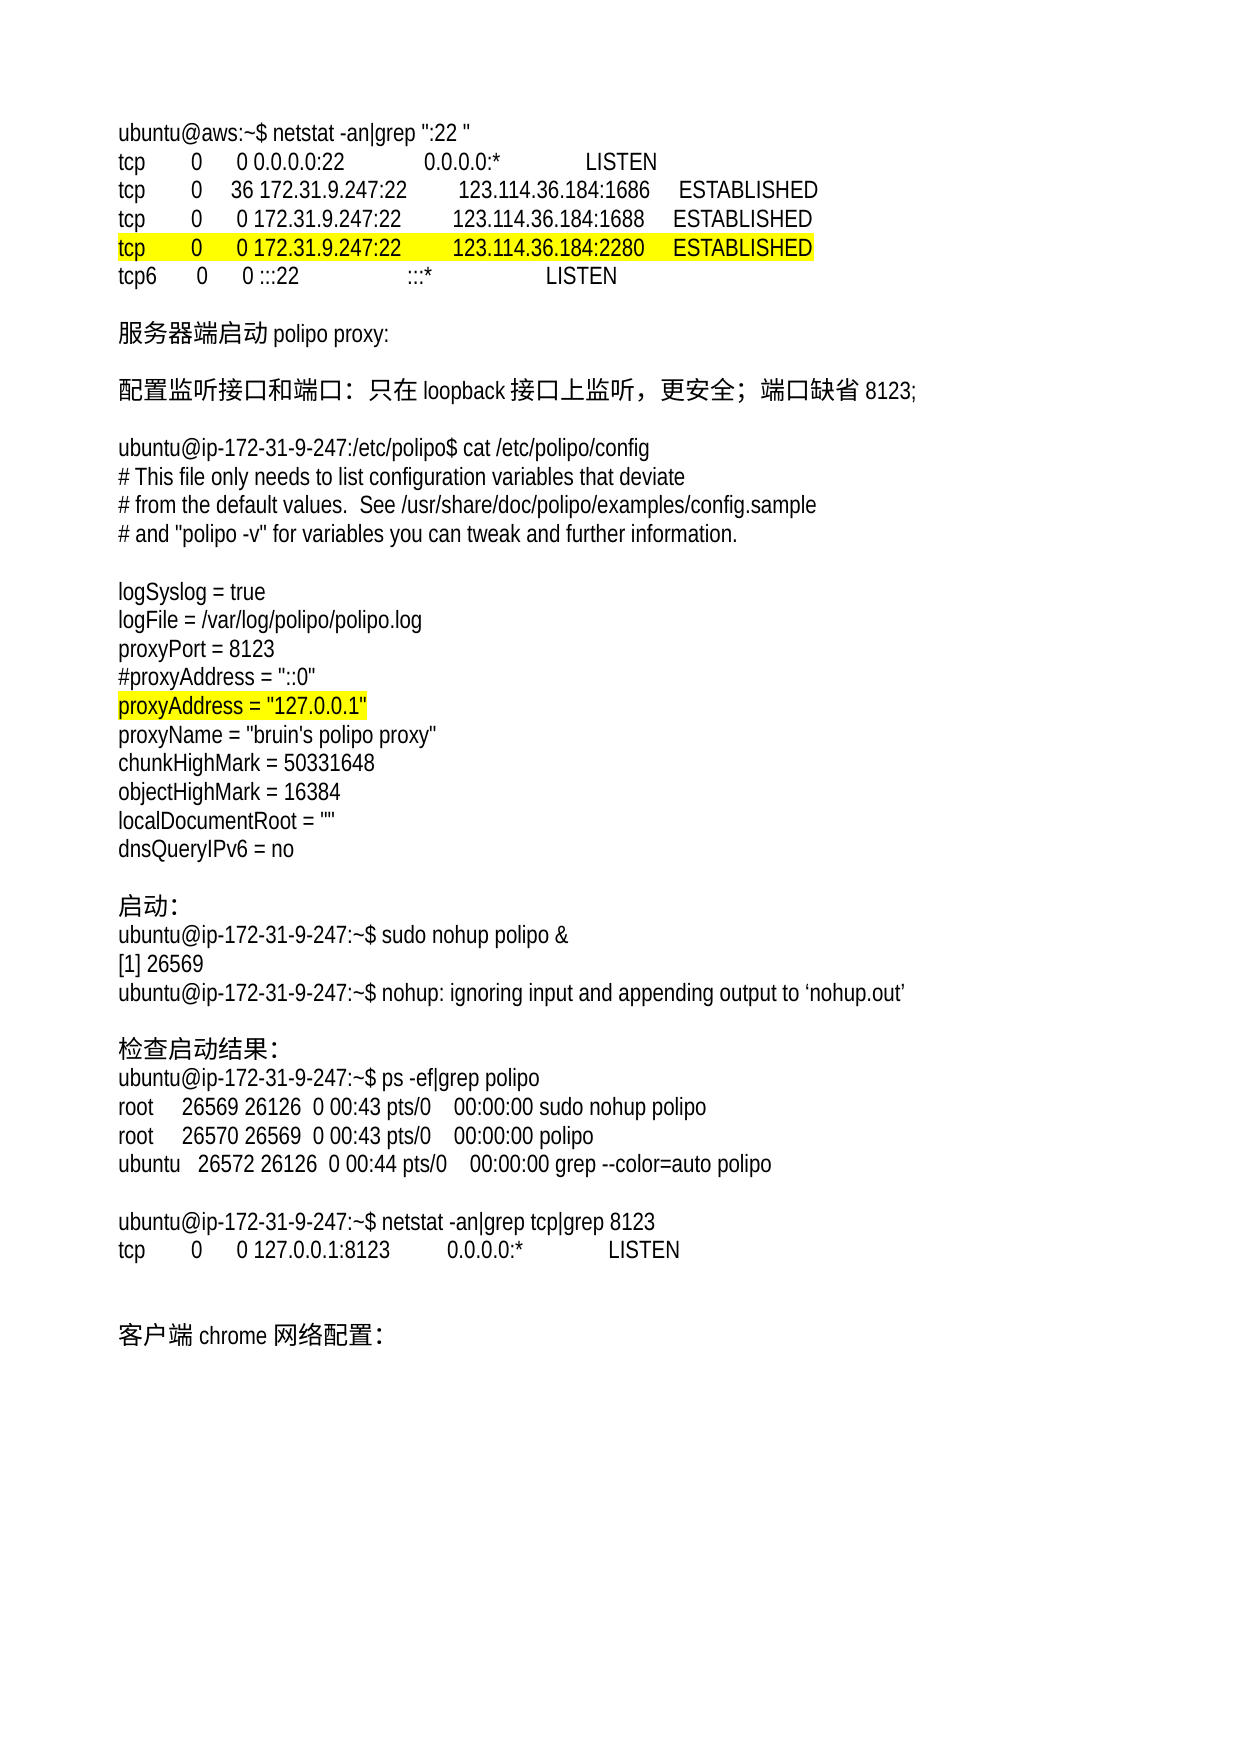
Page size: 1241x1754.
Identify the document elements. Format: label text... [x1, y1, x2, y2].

text # and "polipo -v" for variables you can tweak and further information. [118, 519, 1122, 548]
text ubuntu@ip-172-31-9-247:~$ ps -ef|grep polipo [118, 1063, 1122, 1092]
text ubuntu@ip-172-31-9-247:/etc/polipo$ cat /etc/polipo/config [118, 433, 1122, 462]
text 检查启动结果： [118, 1035, 1122, 1063]
text # from the default values. See /usr/share/doc/polipo/examples/config.sample [118, 491, 1122, 519]
text dnsQueryIPv6 = no [118, 834, 1122, 863]
text proxyPort = 8123 [118, 634, 1122, 662]
text root 26570 26569 0 00:43 pts/0 00:00:00 polipo [118, 1121, 1122, 1149]
text proxyAddress = "127.0.0.1" [118, 691, 1122, 720]
text logSyslog = true [118, 576, 1122, 605]
text ubuntu 26572 26126 0 00:44 pts/0 00:00:00 grep --color=auto polipo [118, 1149, 1122, 1178]
text 服务器端启动polipo proxy: [118, 319, 1122, 347]
text tcp 0 0 0.0.0.0:22 0.0.0.0:* LISTEN [118, 147, 1122, 175]
text 配置监听接口和端口：只在loopback接口上监听，更安全；端口缺省8123; [118, 376, 1122, 404]
text #proxyAddress = "::0" [118, 662, 1122, 691]
text 客户端 chrome 网络配置： [118, 1321, 1122, 1350]
text ubuntu@ip-172-31-9-247:~$ nohup: ignoring input and appending output to ‘nohup.out’ [118, 977, 1122, 1006]
text tcp 0 36 172.31.9.247:22 123.114.36.184:1686 ESTABLISHED [118, 175, 1122, 204]
text tcp 0 0 127.0.0.1:8123 0.0.0.0:* LISTEN [118, 1235, 1122, 1264]
text localDocumentRoot = "" [118, 806, 1122, 834]
text root 26569 26126 0 00:43 pts/0 00:00:00 sudo nohup polipo [118, 1092, 1122, 1121]
text [1] 26569 [118, 949, 1122, 977]
text tcp 0 0 172.31.9.247:22 123.114.36.184:1688 ESTABLISHED [118, 204, 1122, 233]
text chunkHighMark = 50331648 [118, 748, 1122, 777]
text tcp 0 0 172.31.9.247:22 123.114.36.184:2280 ESTABLISHED [118, 233, 1122, 261]
text logFile = /var/log/polipo/polipo.log [118, 605, 1122, 634]
text proxyName = "bruin's polipo proxy" [118, 720, 1122, 748]
text ubuntu@ip-172-31-9-247:~$ sudo nohup polipo & [118, 920, 1122, 949]
text objectHighMark = 16384 [118, 777, 1122, 806]
text # This file only needs to list configuration variables that deviate [118, 462, 1122, 491]
text tcp6 0 0 :::22 :::* LISTEN [118, 261, 1122, 290]
text ubuntu@aws:~$ netstat -an|grep ":22 " [118, 118, 1122, 147]
text ubuntu@ip-172-31-9-247:~$ netstat -an|grep tcp|grep 8123 [118, 1207, 1122, 1235]
text 启动： [118, 892, 1122, 920]
